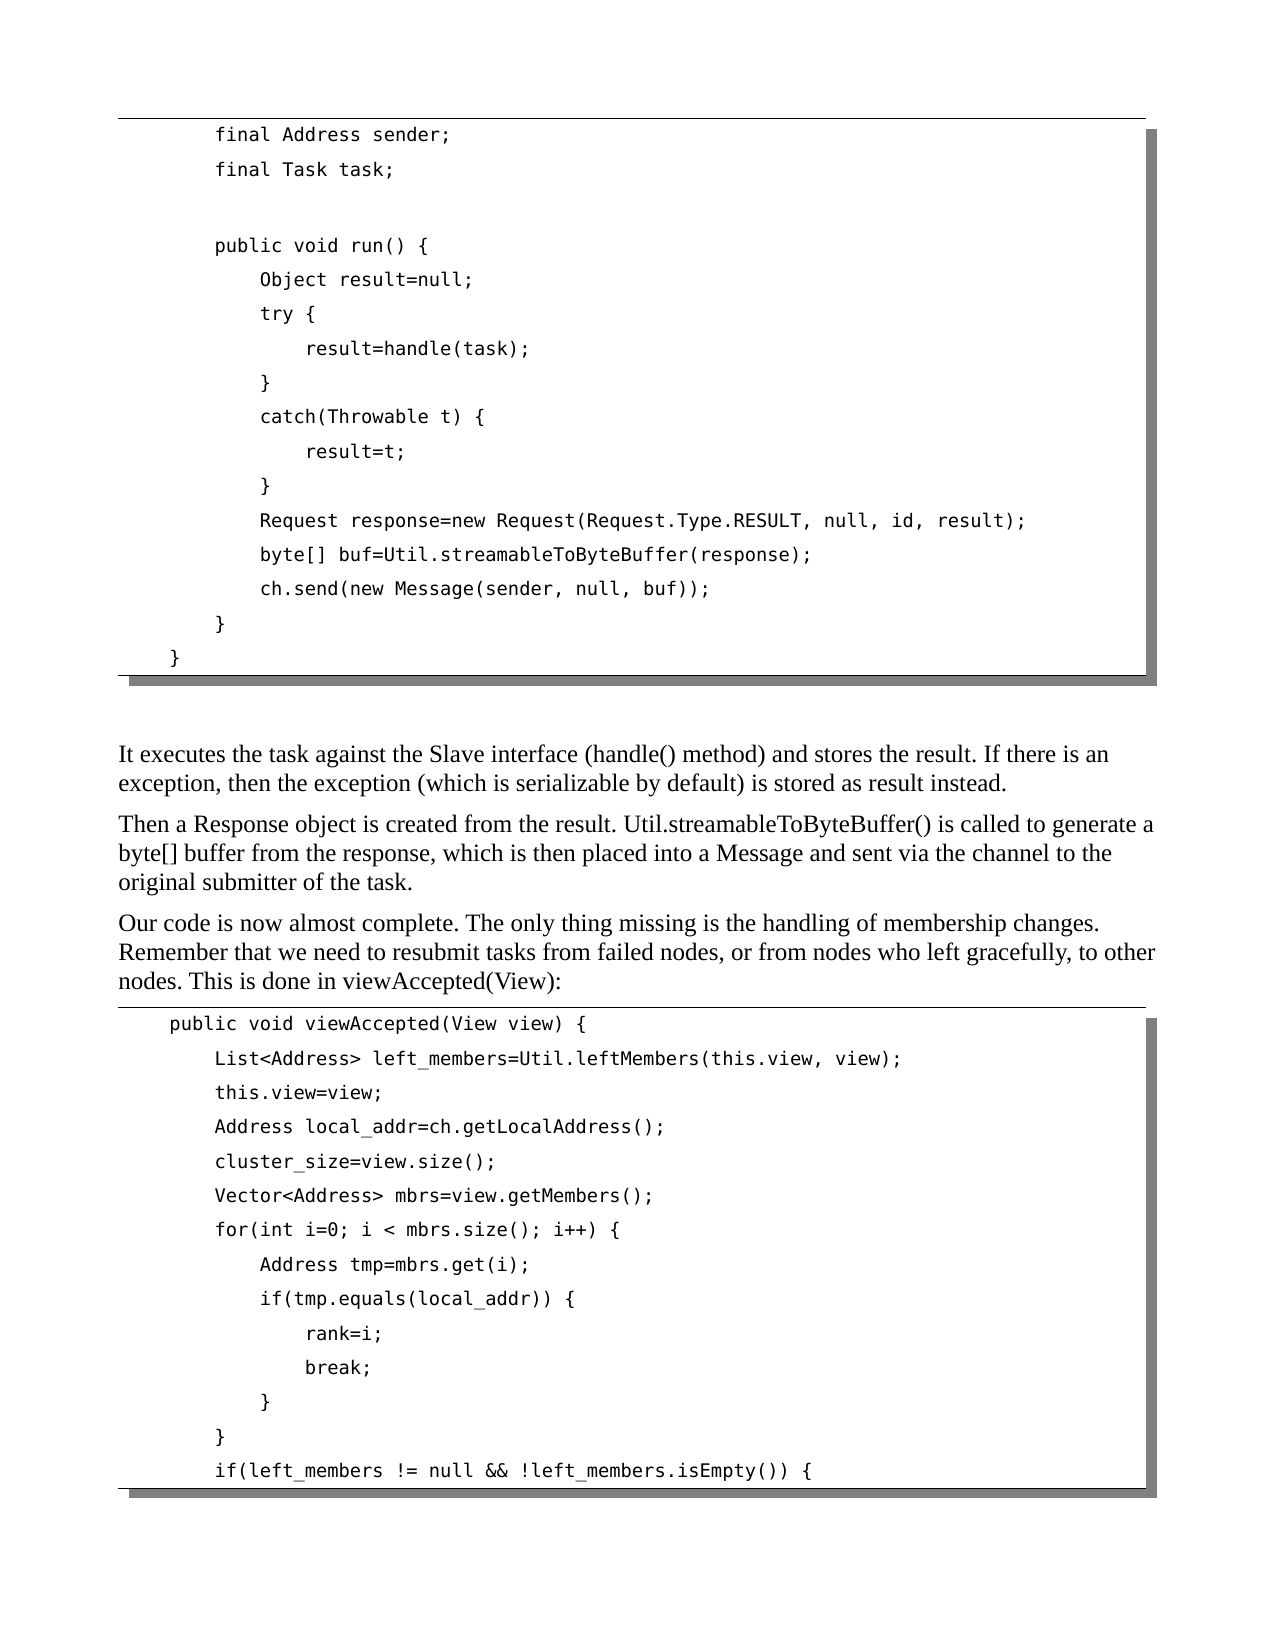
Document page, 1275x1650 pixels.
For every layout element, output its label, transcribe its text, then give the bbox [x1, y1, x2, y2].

text rank=i; [118, 1316, 1146, 1344]
text } [118, 641, 1146, 675]
text public void viewAccepted(View view) { [118, 1008, 1146, 1035]
text cluster_size=view.size(); [118, 1144, 1146, 1172]
text List<Address> left_members=Util.leftMembers(this.view, view); [118, 1041, 1146, 1069]
text } [118, 366, 1146, 394]
text break; [118, 1351, 1146, 1379]
text final Task task; [118, 152, 1146, 181]
text } [118, 469, 1146, 497]
text Request response=new Request(Request.Type.RESULT, null, id, result); [118, 503, 1146, 532]
text Vector<Address> mbrs=view.getMembers(); [118, 1179, 1146, 1207]
text this.view=view; [118, 1076, 1146, 1104]
text ch.send(new Message(sender, null, buf)); [118, 572, 1146, 600]
text } [118, 1419, 1146, 1447]
text Object result=null; [118, 263, 1146, 291]
text It executes the task against the Slave interface (handle() method) and stores the result. If there is an exception, then the exception (which is serializable by default) is stored as result instead. [118, 739, 1157, 797]
text try { [118, 297, 1146, 325]
text } [118, 607, 1146, 635]
text catch(Throwable t) { [118, 400, 1146, 428]
text Then a Response object is created from the result. Util.streamableToByteBuffer() is called to generate a byte[] buffer from the response, which is then placed into a Message and sent via the channel to the original submitter of the task. [118, 809, 1157, 896]
text final Address sender; [118, 119, 1146, 146]
text public void run() { [118, 228, 1146, 257]
text Address local_addr=ch.getLocalAddress(); [118, 1110, 1146, 1138]
text if(left_members != null && !left_members.isEmpty()) { [118, 1454, 1146, 1488]
text result=handle(task); [118, 332, 1146, 360]
text if(tmp.equals(local_addr)) { [118, 1282, 1146, 1310]
text } [118, 1385, 1146, 1413]
text Our code is now almost complete. The only thing missing is the handling of membership changes. Remember that we need to resubmit tasks from failed nodes, or from nodes who left gracefully, to other nodes. This is done in viewAccepted(View): [118, 908, 1157, 994]
text for(int i=0; i < mbrs.size(); i++) { [118, 1213, 1146, 1241]
text byte[] buf=Util.streamableToByteBuffer(response); [118, 538, 1146, 566]
text Address tmp=mbrs.get(i); [118, 1248, 1146, 1276]
text result=t; [118, 435, 1146, 463]
